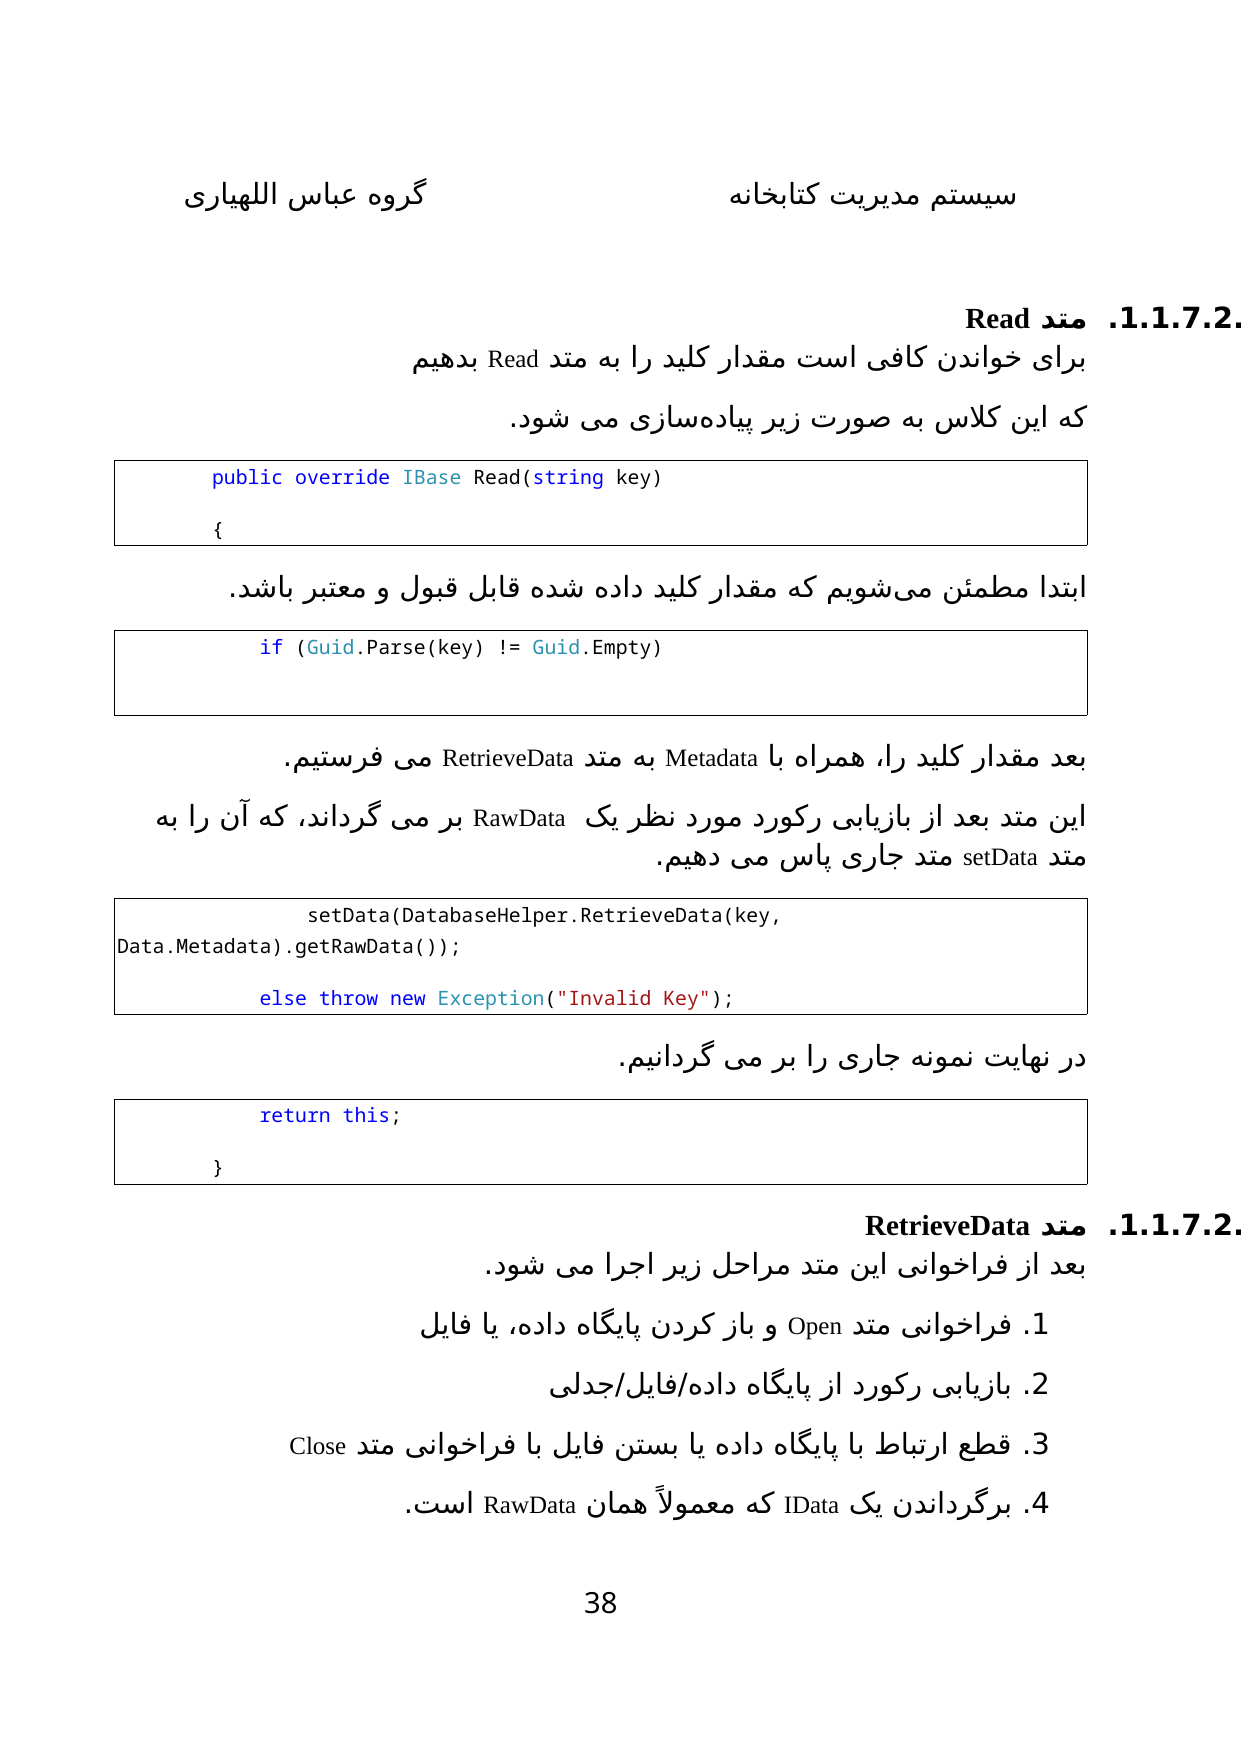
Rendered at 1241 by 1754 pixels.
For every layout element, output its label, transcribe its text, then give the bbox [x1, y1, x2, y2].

text بعد از فراخوانی این متد مراحل زیر اجرا می شود. [114, 1248, 1087, 1282]
subtitle متد RetrieveData [114, 1208, 1087, 1243]
list قطع ارتباط با پایگاه داده یا بستن فایل با فراخوانی متد Close [114, 1427, 1050, 1461]
text در نهایت نمونه جاری را بر می گردانیم. [114, 1039, 1087, 1073]
list فراخوانی متد Open و باز کردن پایگاه داده، یا فایل [114, 1307, 1050, 1341]
list برگرداندن یک IData که معمولاً همان RawData است. [114, 1487, 1050, 1521]
text } [115, 1150, 1087, 1184]
text setData(DatabaseHelper.RetrieveData(key, Data.Metadata).getRawData()); [115, 899, 1087, 959]
text برای خواندن کافی است مقدار کلید را به متد Read بدهیم [114, 341, 1087, 374]
text بعد مقدار کلید را، همراه با Metadata به متد RetrieveData می فرستیم. [114, 739, 1087, 773]
text { [115, 512, 1087, 545]
text if (Guid.Parse(key) != Guid.Empty) [115, 631, 1087, 660]
text این متد بعد از بازیابی رکورد مورد نظر یک RawData بر می گرداند، که آن را به متد setData متد جاری پاس می دهیم. [114, 799, 1087, 872]
text else throw new Exception("Invalid Key"); [115, 981, 1087, 1014]
list بازیابی رکورد از پایگاه داده/فایل/جدلی [114, 1367, 1050, 1401]
text که این کلاس به صورت زیر پیاده‌سازی می شود. [114, 400, 1087, 434]
text ابتدا مطمئن می‌شویم که مقدار کلید داده شده قابل قبول و معتبر باشد. [114, 570, 1087, 604]
subtitle متد Read [114, 301, 1087, 336]
text return this; [115, 1100, 1087, 1129]
text public override IBase Read(string key) [115, 461, 1087, 490]
